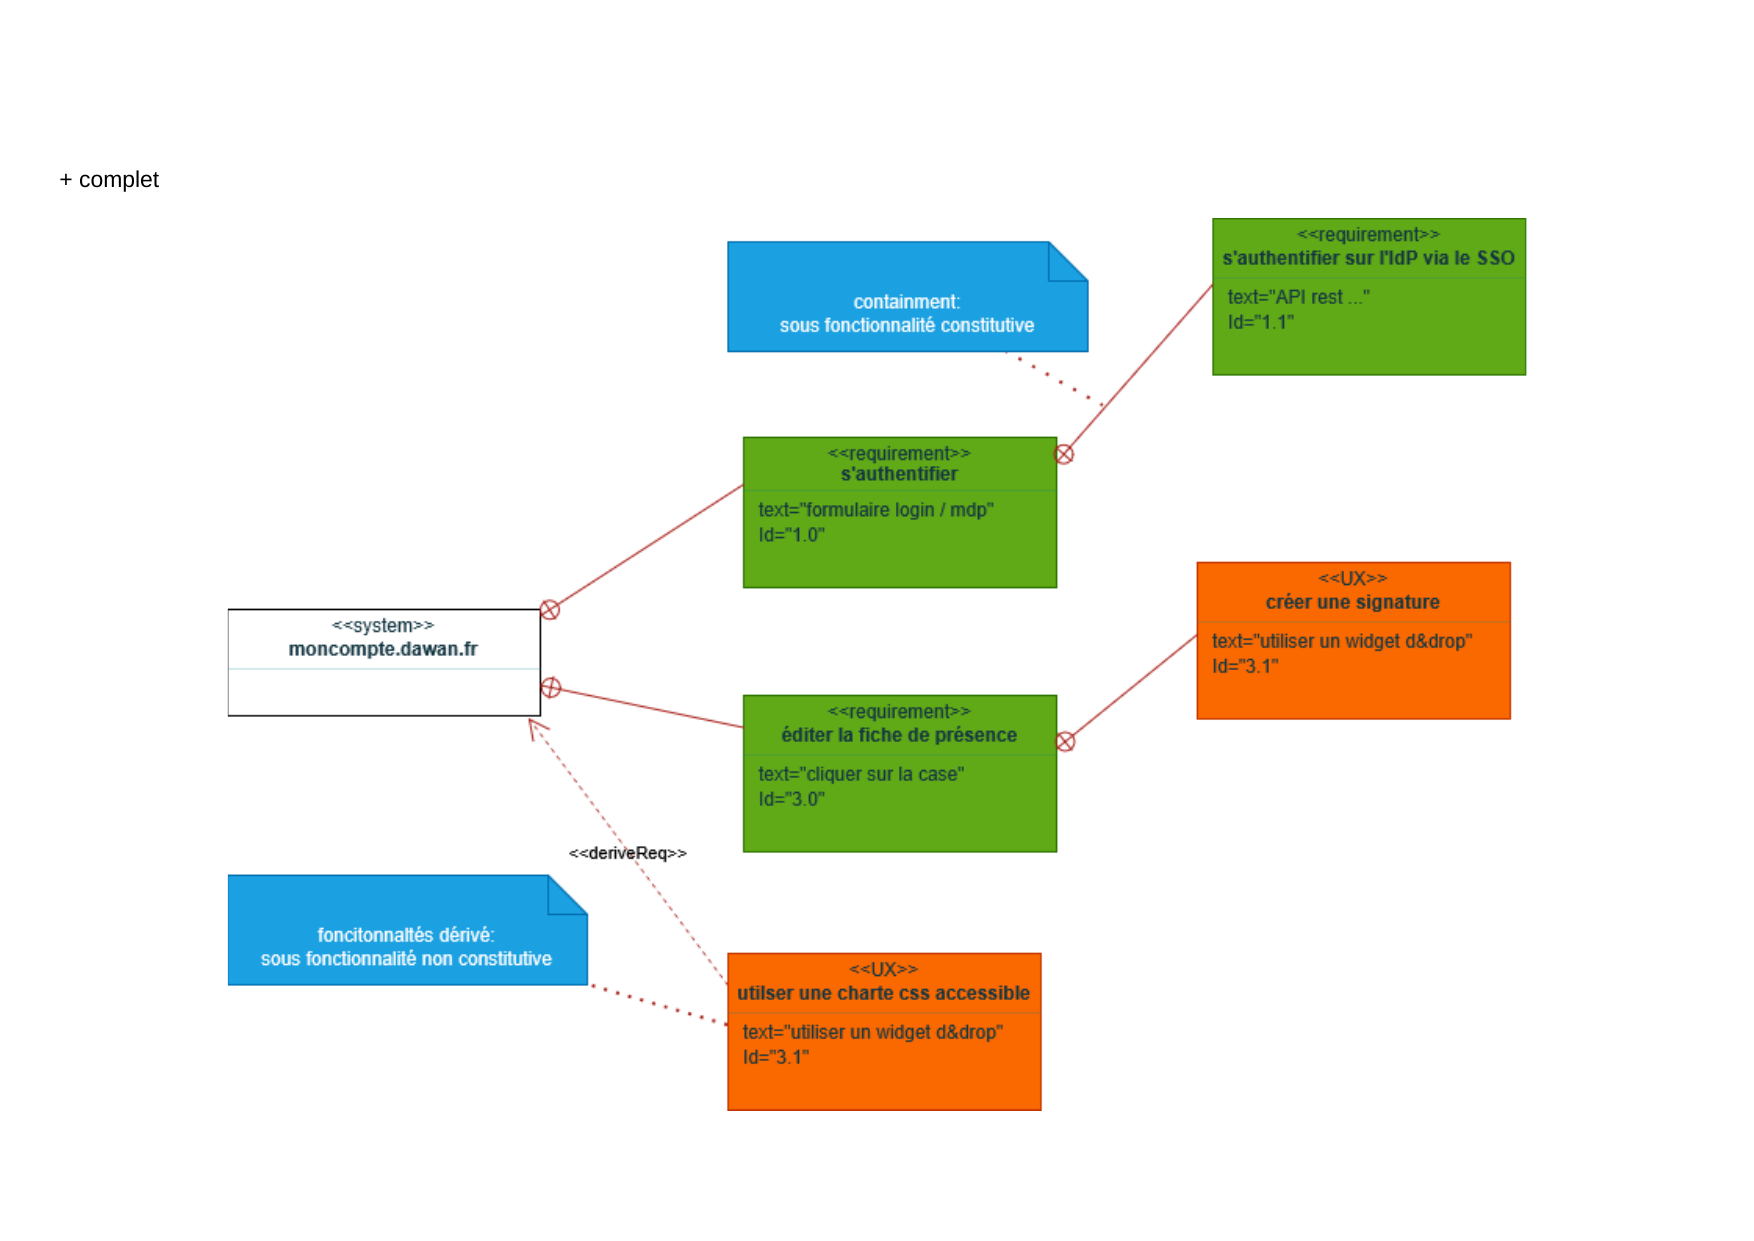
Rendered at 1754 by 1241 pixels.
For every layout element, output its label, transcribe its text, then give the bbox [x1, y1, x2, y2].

text + complet [59, 166, 1695, 192]
picture [227, 218, 1527, 1111]
